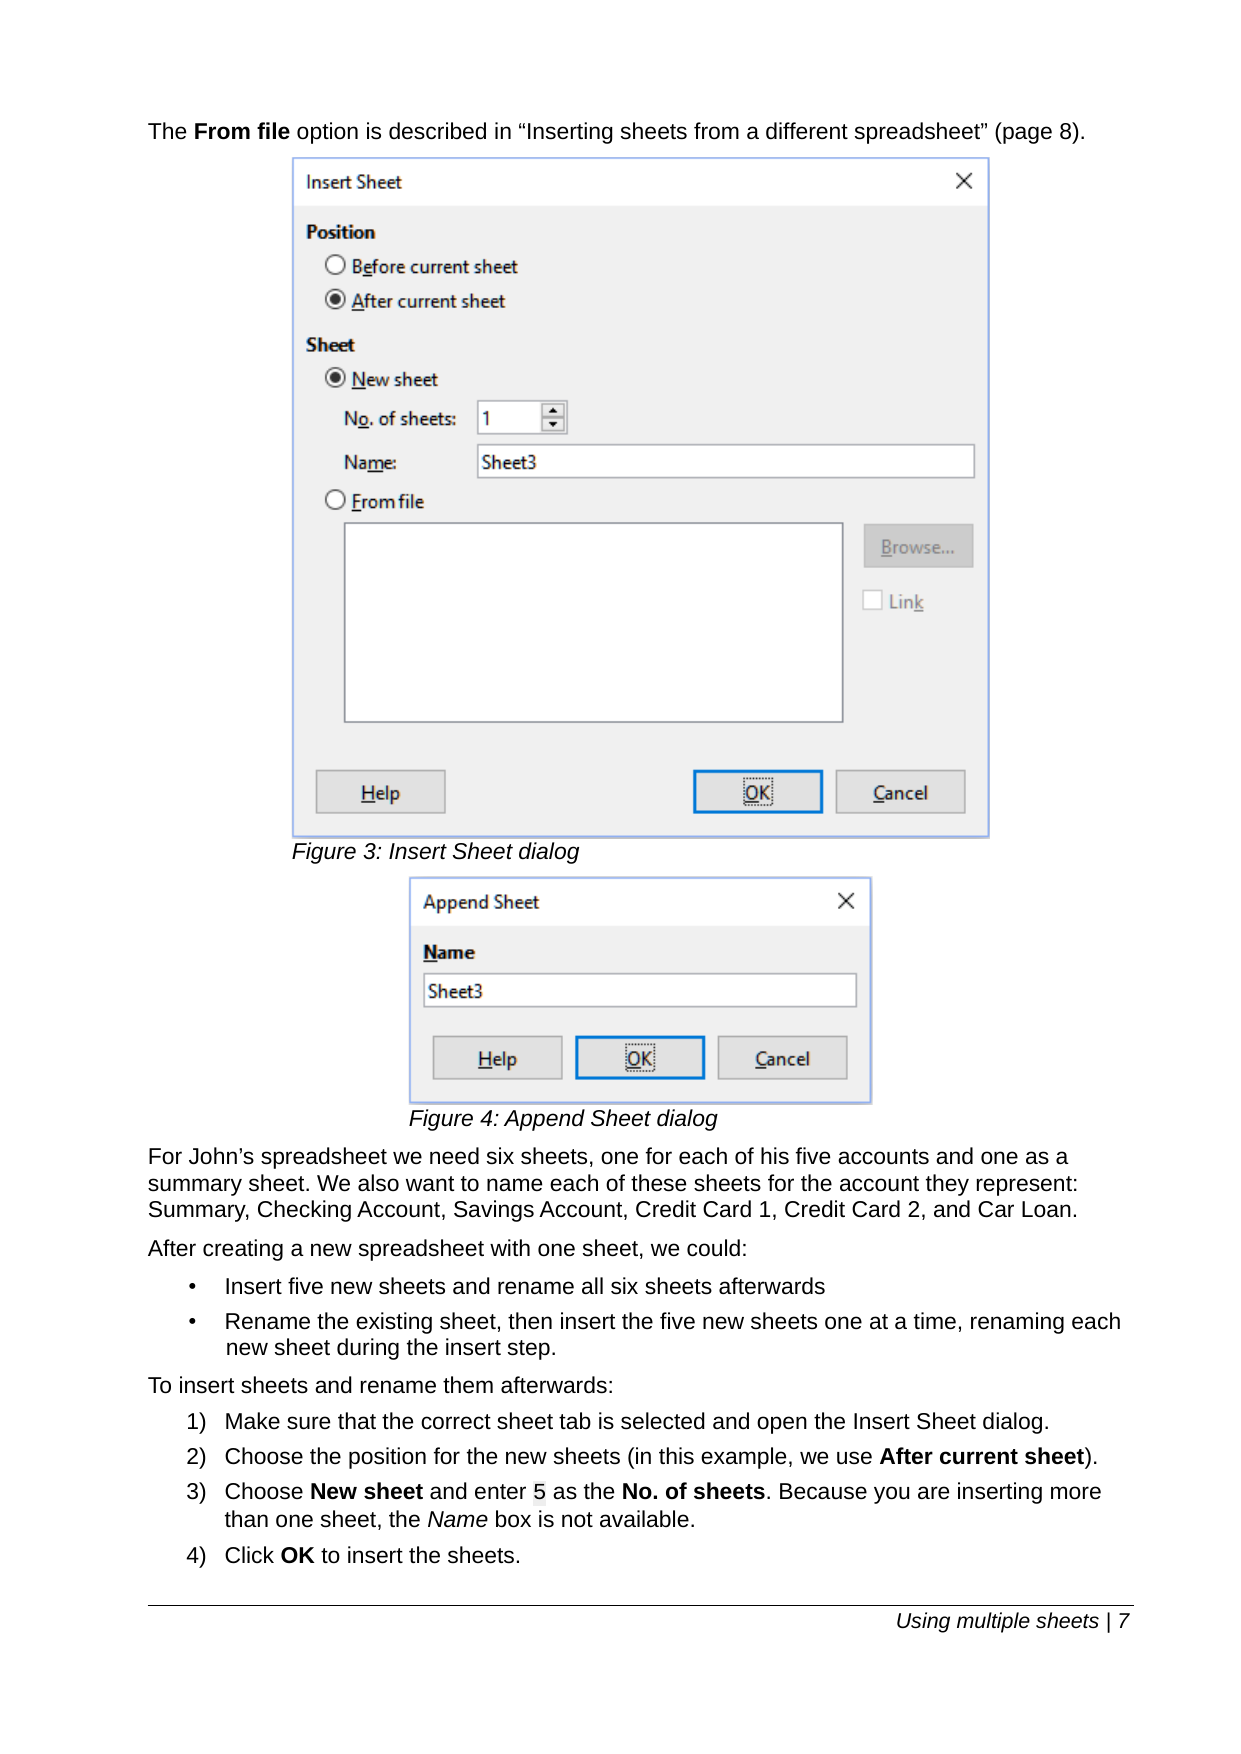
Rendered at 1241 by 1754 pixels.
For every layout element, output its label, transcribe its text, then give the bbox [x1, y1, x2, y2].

text Figure 4: Append Sheet dialog [409, 1105, 873, 1131]
list Click OK to insert the sheets. [207, 1542, 1134, 1568]
picture [291, 157, 990, 839]
text For John’s spreadsheet we need six sheets, one for each of his five accounts and one as a summary sheet. We also want to name each of these sheets for the account they represent: Summary, Checking Account, Savings Account, Credit Card 1, Credit Card 2, and Car Loan. [148, 1143, 1134, 1222]
list Rename the existing sheet, then insert the five new sheets one at a time, renaming each new sheet during the insert step. [185, 1305, 1134, 1364]
list Choose the position for the new sheets (in this example, we use After current sheet). [207, 1443, 1134, 1469]
list To insert sheets and rename them afterwards: [148, 1372, 1134, 1399]
text Figure 3: Insert Sheet dialog [292, 839, 990, 865]
list Make sure that the correct sheet tab is selected and open the Insert Sheet dialog. [207, 1408, 1134, 1434]
list Insert five new sheets and rename all six sheets afterwards [185, 1270, 1134, 1299]
text The From file option is described in “Inserting sheets from a different spreadsheet” (page 8). [148, 118, 1134, 144]
picture [408, 876, 873, 1105]
list Choose New sheet and enter 5 as the No. of sheets. Because you are inserting more than one sheet, the Name box is not available. [207, 1478, 1134, 1533]
text After creating a new spreadsheet with one sheet, we could: [148, 1235, 1134, 1261]
